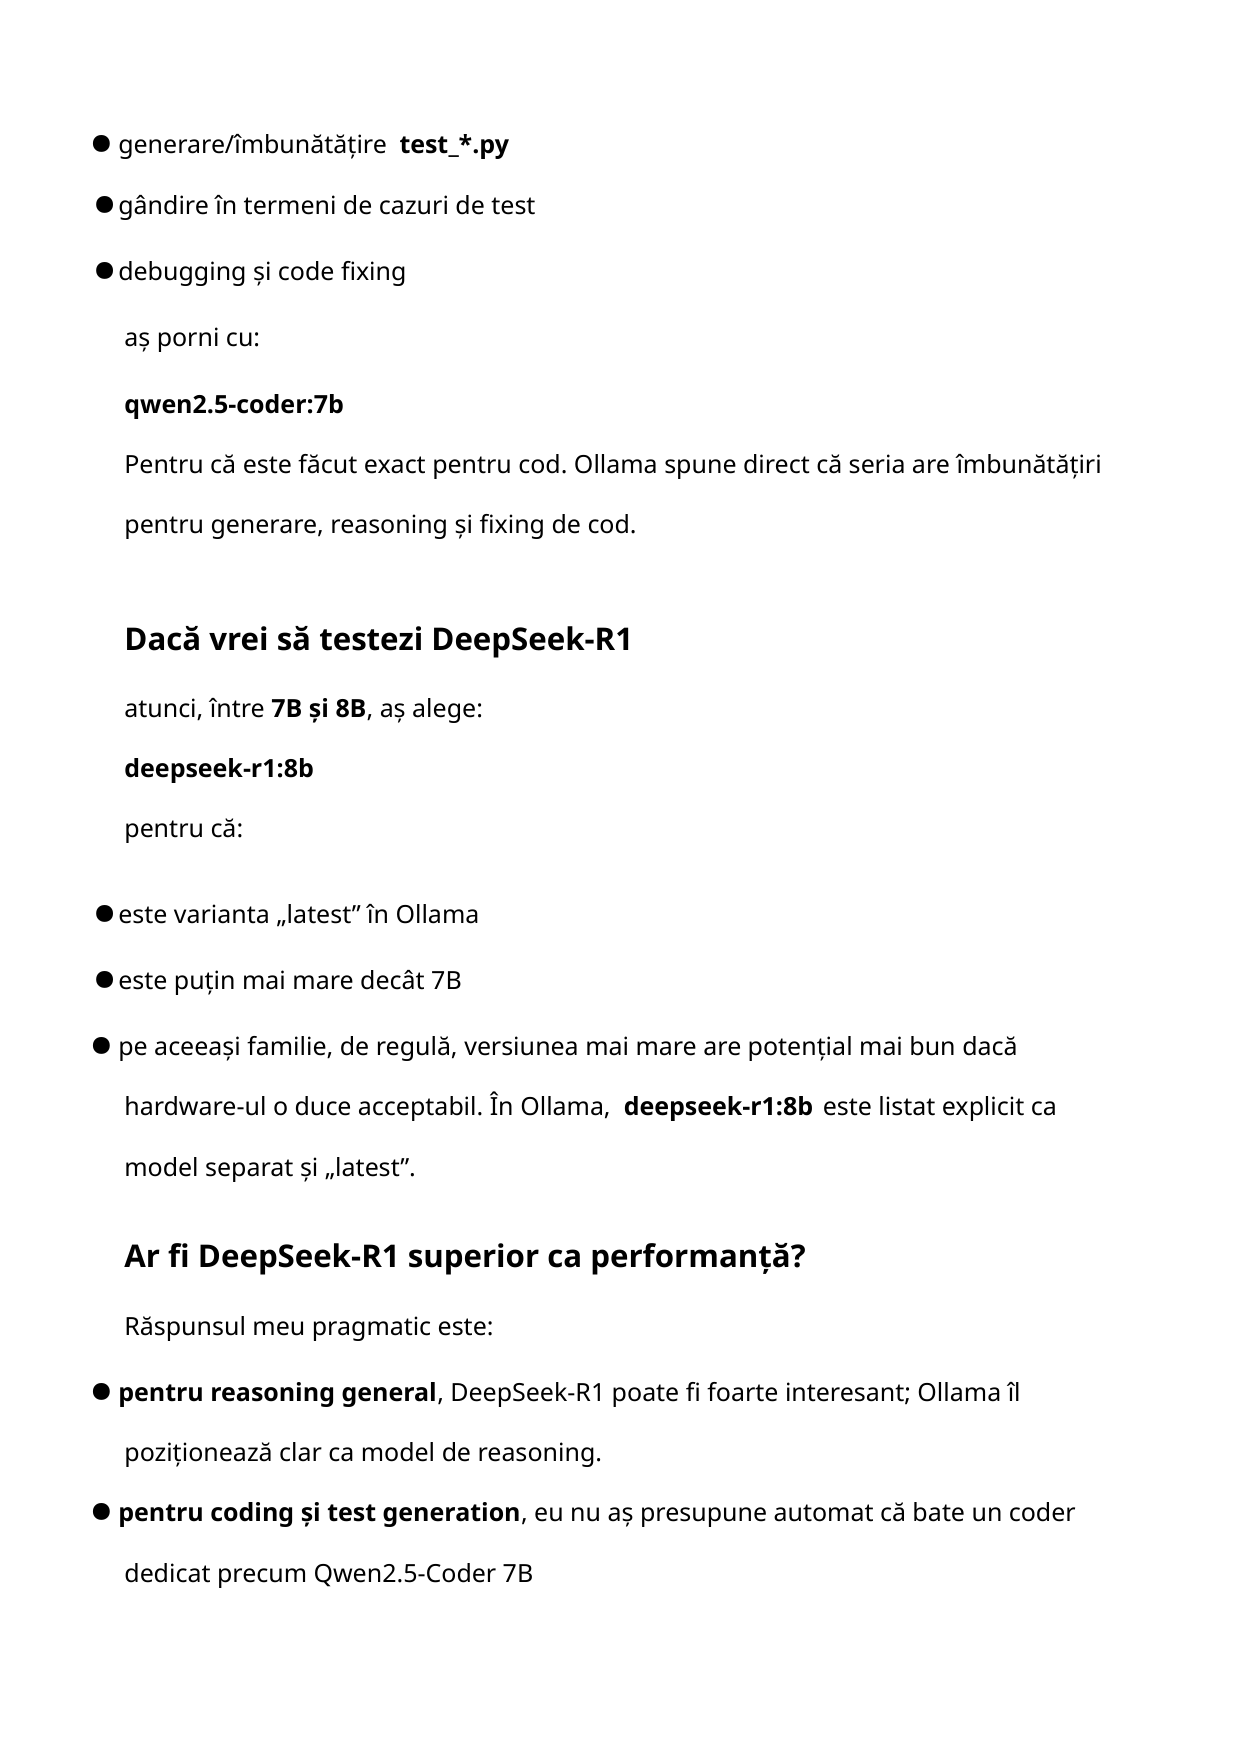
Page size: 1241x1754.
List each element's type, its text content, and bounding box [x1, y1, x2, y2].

list este puțin mai mare decât 7B [119, 957, 1122, 1000]
list este varianta „latest” în Ollama [119, 890, 1122, 933]
text aș porni cu: [119, 314, 1122, 357]
subtitle Ar fi DeepSeek-R1 superior ca performanță? [119, 1228, 1122, 1280]
list pentru reasoning general, DeepSeek-R1 poate fi foarte interesant; Ollama îl poziționează clar ca model de reasoning. [119, 1369, 1122, 1472]
subtitle Dacă vrei să testezi DeepSeek-R1 [119, 611, 1122, 662]
list pe aceeași familie, de regulă, versiunea mai mare are potențial mai bun dacă hardware-ul o duce acceptabil. În Ollama, deepseek-r1:8b este listat explicit ca model separat și „latest”. [119, 1023, 1122, 1186]
text atunci, între 7B și 8B, aș alege: [119, 685, 1122, 728]
text pentru că: [119, 805, 1122, 848]
list debugging și code fixing [119, 248, 1122, 291]
text Pentru că este făcut exact pentru cod. Ollama spune direct că seria are îmbunătățiri pentru generare, reasoning și fixing de cod. [119, 440, 1122, 544]
text Răspunsul meu pragmatic este: [119, 1302, 1122, 1346]
list gândire în termeni de cazuri de test [119, 181, 1122, 224]
list generare/îmbunătățire test_*.py [119, 122, 1122, 164]
text qwen2.5-coder:7b [119, 380, 1122, 423]
text deepseek-r1:8b [119, 745, 1122, 788]
list pentru coding și test generation, eu nu aș presupune automat că bate un coder dedicat precum Qwen2.5-Coder 7B [119, 1489, 1122, 1595]
